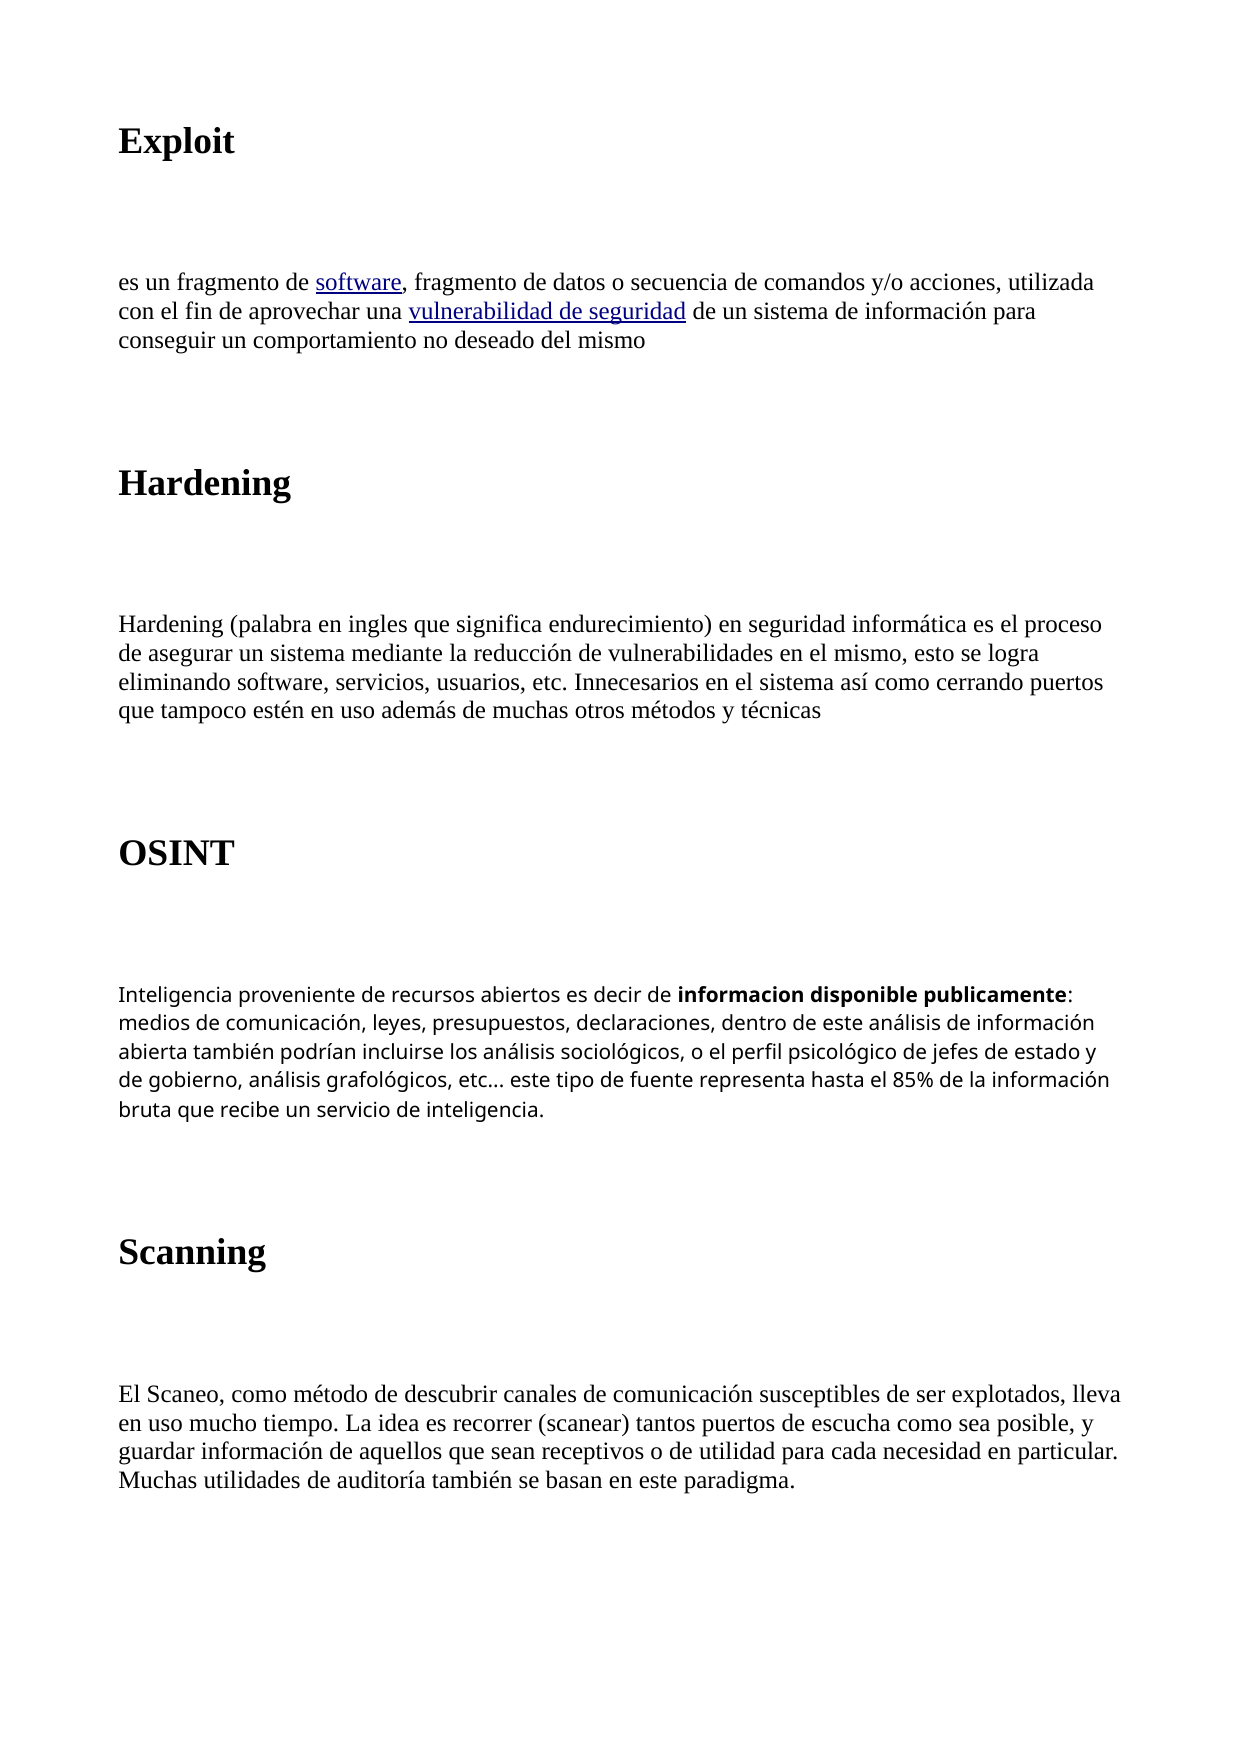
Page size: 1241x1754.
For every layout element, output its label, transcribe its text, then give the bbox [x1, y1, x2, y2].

text El Scaneo, como método de descubrir canales de comunicación susceptibles de ser explotados, lleva en uso mucho tiempo. La idea es recorrer (scanear) tantos puertos de escucha como sea posible, y guardar información de aquellos que sean receptivos o de utilidad para cada necesidad en particular. Muchas utilidades de auditoría también se basan en este paradigma. [118, 1379, 1122, 1494]
subtitle Scanning [118, 1229, 1122, 1273]
subtitle Exploit [118, 118, 1122, 161]
text es un fragmento de software, fragmento de datos o secuencia de comandos y/o acciones, utilizada con el fin de aprovechar una vulnerabilidad de seguridad de un sistema de información para conseguir un comportamiento no deseado del mismo [118, 267, 1122, 354]
text Inteligencia proveniente de recursos abiertos es decir de informacion disponible publicamente: medios de comunicación, leyes, presupuestos, declaraciones, dentro de este análisis de información abierta también podrían incluirse los análisis sociológicos, o el perfil psicológico de jefes de estado y de gobierno, análisis grafológicos, etc... este tipo de fuente representa hasta el 85% de la información bruta que recibe un servicio de inteligencia. [118, 980, 1122, 1123]
subtitle Hardening [118, 460, 1122, 503]
text Hardening (palabra en ingles que significa endurecimiento) en seguridad informática es el proceso de asegurar un sistema mediante la reducción de vulnerabilidades en el mismo, esto se logra eliminando software, servicios, usuarios, etc. Innecesarios en el sistema así como cerrando puertos que tampoco estén en uso además de muchas otros métodos y técnicas [118, 609, 1122, 724]
subtitle OSINT [118, 831, 1122, 874]
